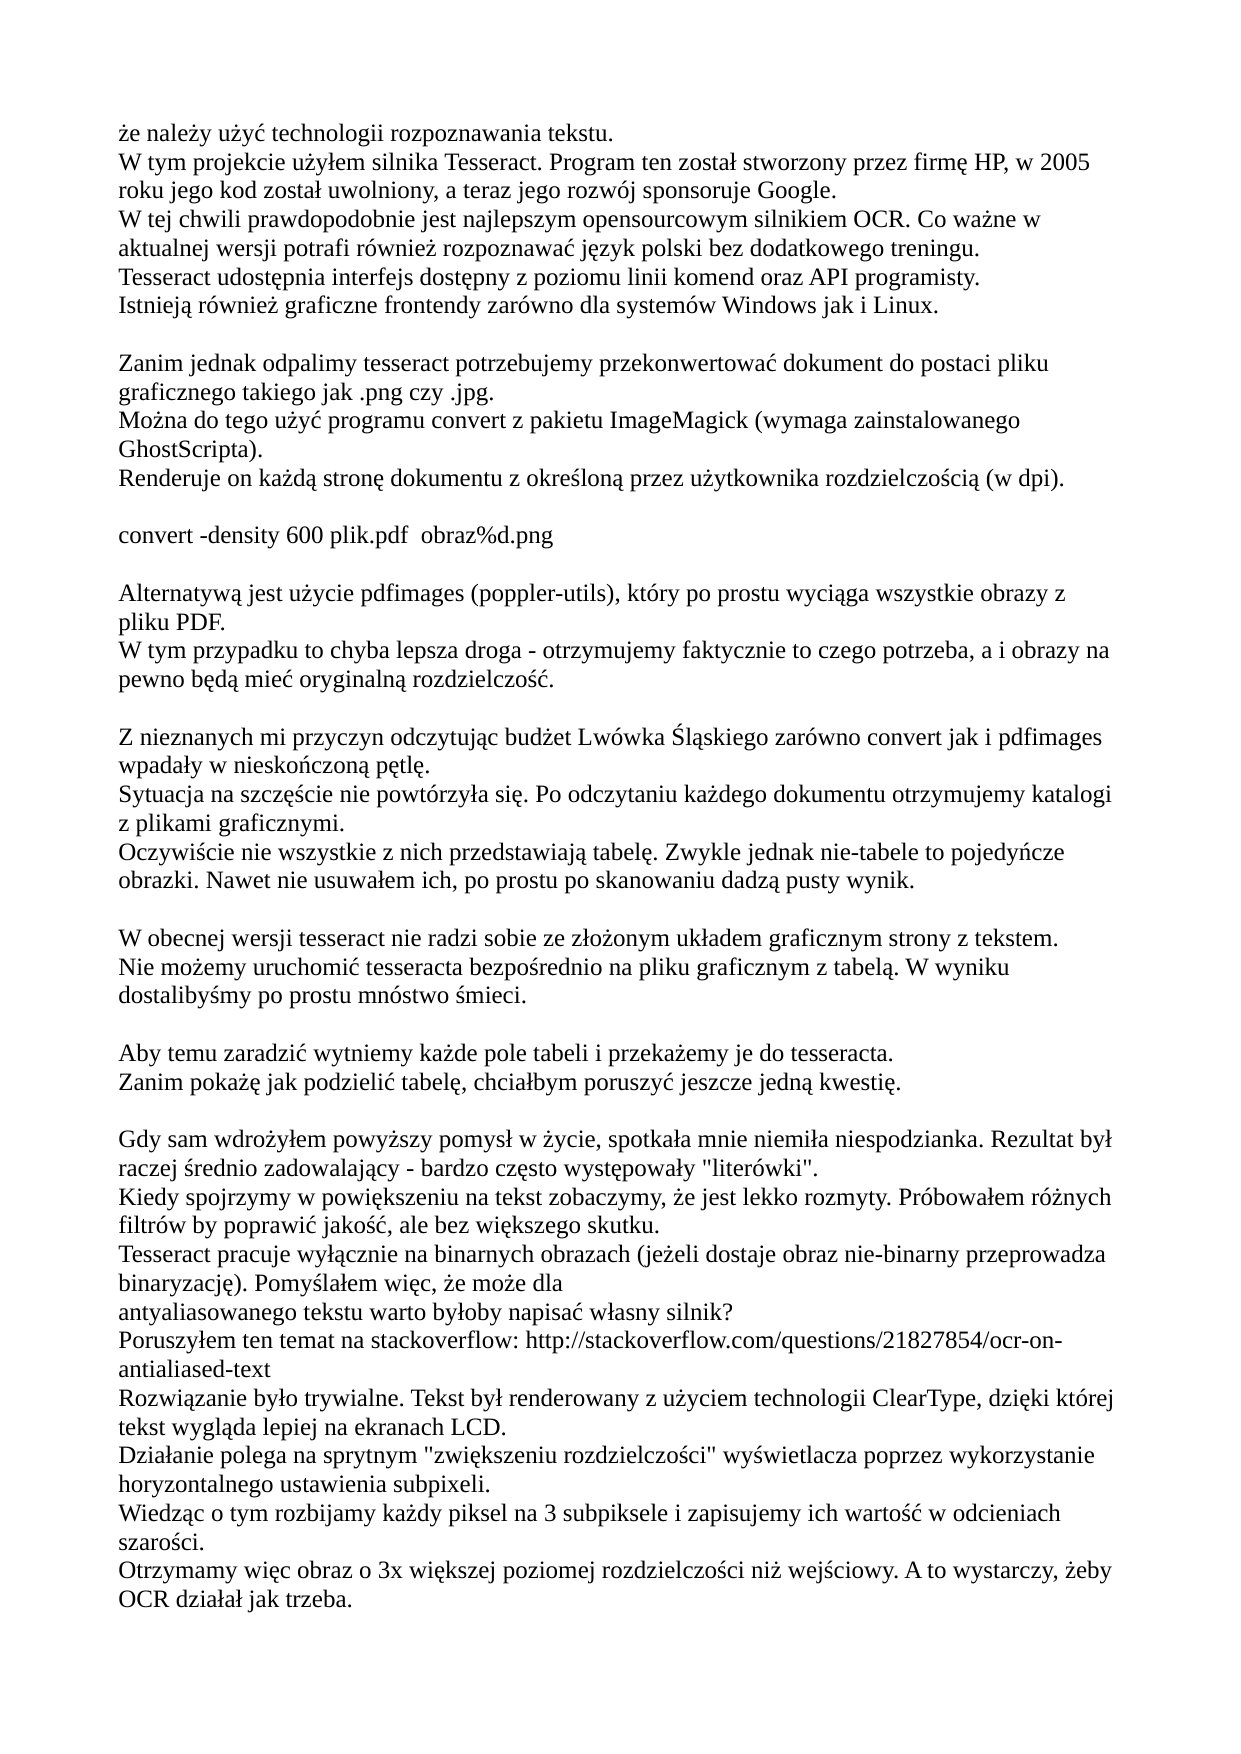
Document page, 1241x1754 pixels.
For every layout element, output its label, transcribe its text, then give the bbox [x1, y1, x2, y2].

text W obecnej wersji tesseract nie radzi sobie ze złożonym układem graficznym strony z tekstem. [118, 923, 1122, 952]
text Otrzymamy więc obraz o 3x większej poziomej rozdzielczości niż wejściowy. A to wystarczy, żeby OCR działał jak trzeba. [118, 1556, 1122, 1613]
text Nie możemy uruchomić tesseracta bezpośrednio na pliku graficznym z tabelą. W wyniku dostalibyśmy po prostu mnóstwo śmieci. [118, 952, 1122, 1009]
text że należy użyć technologii rozpoznawania tekstu. [118, 118, 1122, 147]
text Kiedy spojrzymy w powiększeniu na tekst zobaczymy, że jest lekko rozmyty. Próbowałem różnych filtrów by poprawić jakość, ale bez większego skutku. [118, 1182, 1122, 1239]
text Renderuje on każdą stronę dokumentu z określoną przez użytkownika rozdzielczością (w dpi). [118, 463, 1122, 492]
text Zanim pokażę jak podzielić tabelę, chciałbym poruszyć jeszcze jedną kwestię. [118, 1067, 1122, 1096]
text Tesseract pracuje wyłącznie na binarnych obrazach (jeżeli dostaje obraz nie-binarny przeprowadza binaryzację). Pomyślałem więc, że może dla [118, 1239, 1122, 1297]
text Poruszyłem ten temat na stackoverflow: http://stackoverflow.com/questions/21827854/ocr-on-antialiased-text [118, 1326, 1122, 1383]
text Gdy sam wdrożyłem powyższy pomysł w życie, spotkała mnie niemiła niespodzianka. Rezultat był raczej średnio zadowalający - bardzo często występowały "literówki". [118, 1124, 1122, 1182]
text Rozwiązanie było trywialne. Tekst był renderowany z użyciem technologii ClearType, dzięki której tekst wygląda lepiej na ekranach LCD. [118, 1383, 1122, 1441]
text Zanim jednak odpalimy tesseract potrzebujemy przekonwertować dokument do postaci pliku graficznego takiego jak .png czy .jpg. [118, 348, 1122, 406]
text Oczywiście nie wszystkie z nich przedstawiają tabelę. Zwykle jednak nie-tabele to pojedyńcze obrazki. Nawet nie usuwałem ich, po prostu po skanowaniu dadzą pusty wynik. [118, 837, 1122, 894]
text W tym przypadku to chyba lepsza droga - otrzymujemy faktycznie to czego potrzeba, a i obrazy na pewno będą mieć oryginalną rozdzielczość. [118, 636, 1122, 693]
text Istnieją również graficzne frontendy zarówno dla systemów Windows jak i Linux. [118, 291, 1122, 319]
text antyaliasowanego tekstu warto byłoby napisać własny silnik? [118, 1297, 1122, 1326]
text convert -density 600 plik.pdf obraz%d.png [118, 521, 1122, 549]
text Z nieznanych mi przyczyn odczytując budżet Lwówka Śląskiego zarówno convert jak i pdfimages wpadały w nieskończoną pętlę. [118, 722, 1122, 779]
text Można do tego użyć programu convert z pakietu ImageMagick (wymaga zainstalowanego GhostScripta). [118, 406, 1122, 463]
text W tym projekcie użyłem silnika Tesseract. Program ten został stworzony przez firmę HP, w 2005 roku jego kod został uwolniony, a teraz jego rozwój sponsoruje Google. [118, 147, 1122, 204]
text Sytuacja na szczęście nie powtórzyła się. Po odczytaniu każdego dokumentu otrzymujemy katalogi z plikami graficznymi. [118, 779, 1122, 837]
text W tej chwili prawdopodobnie jest najlepszym opensourcowym silnikiem OCR. Co ważne w aktualnej wersji potrafi również rozpoznawać język polski bez dodatkowego treningu. [118, 204, 1122, 262]
text Aby temu zaradzić wytniemy każde pole tabeli i przekażemy je do tesseracta. [118, 1038, 1122, 1067]
text Działanie polega na sprytnym "zwiększeniu rozdzielczości" wyświetlacza poprzez wykorzystanie horyzontalnego ustawienia subpixeli. [118, 1441, 1122, 1498]
text Wiedząc o tym rozbijamy każdy piksel na 3 subpiksele i zapisujemy ich wartość w odcieniach szarości. [118, 1498, 1122, 1556]
text Tesseract udostępnia interfejs dostępny z poziomu linii komend oraz API programisty. [118, 262, 1122, 291]
text Alternatywą jest użycie pdfimages (poppler-utils), który po prostu wyciąga wszystkie obrazy z pliku PDF. [118, 578, 1122, 636]
